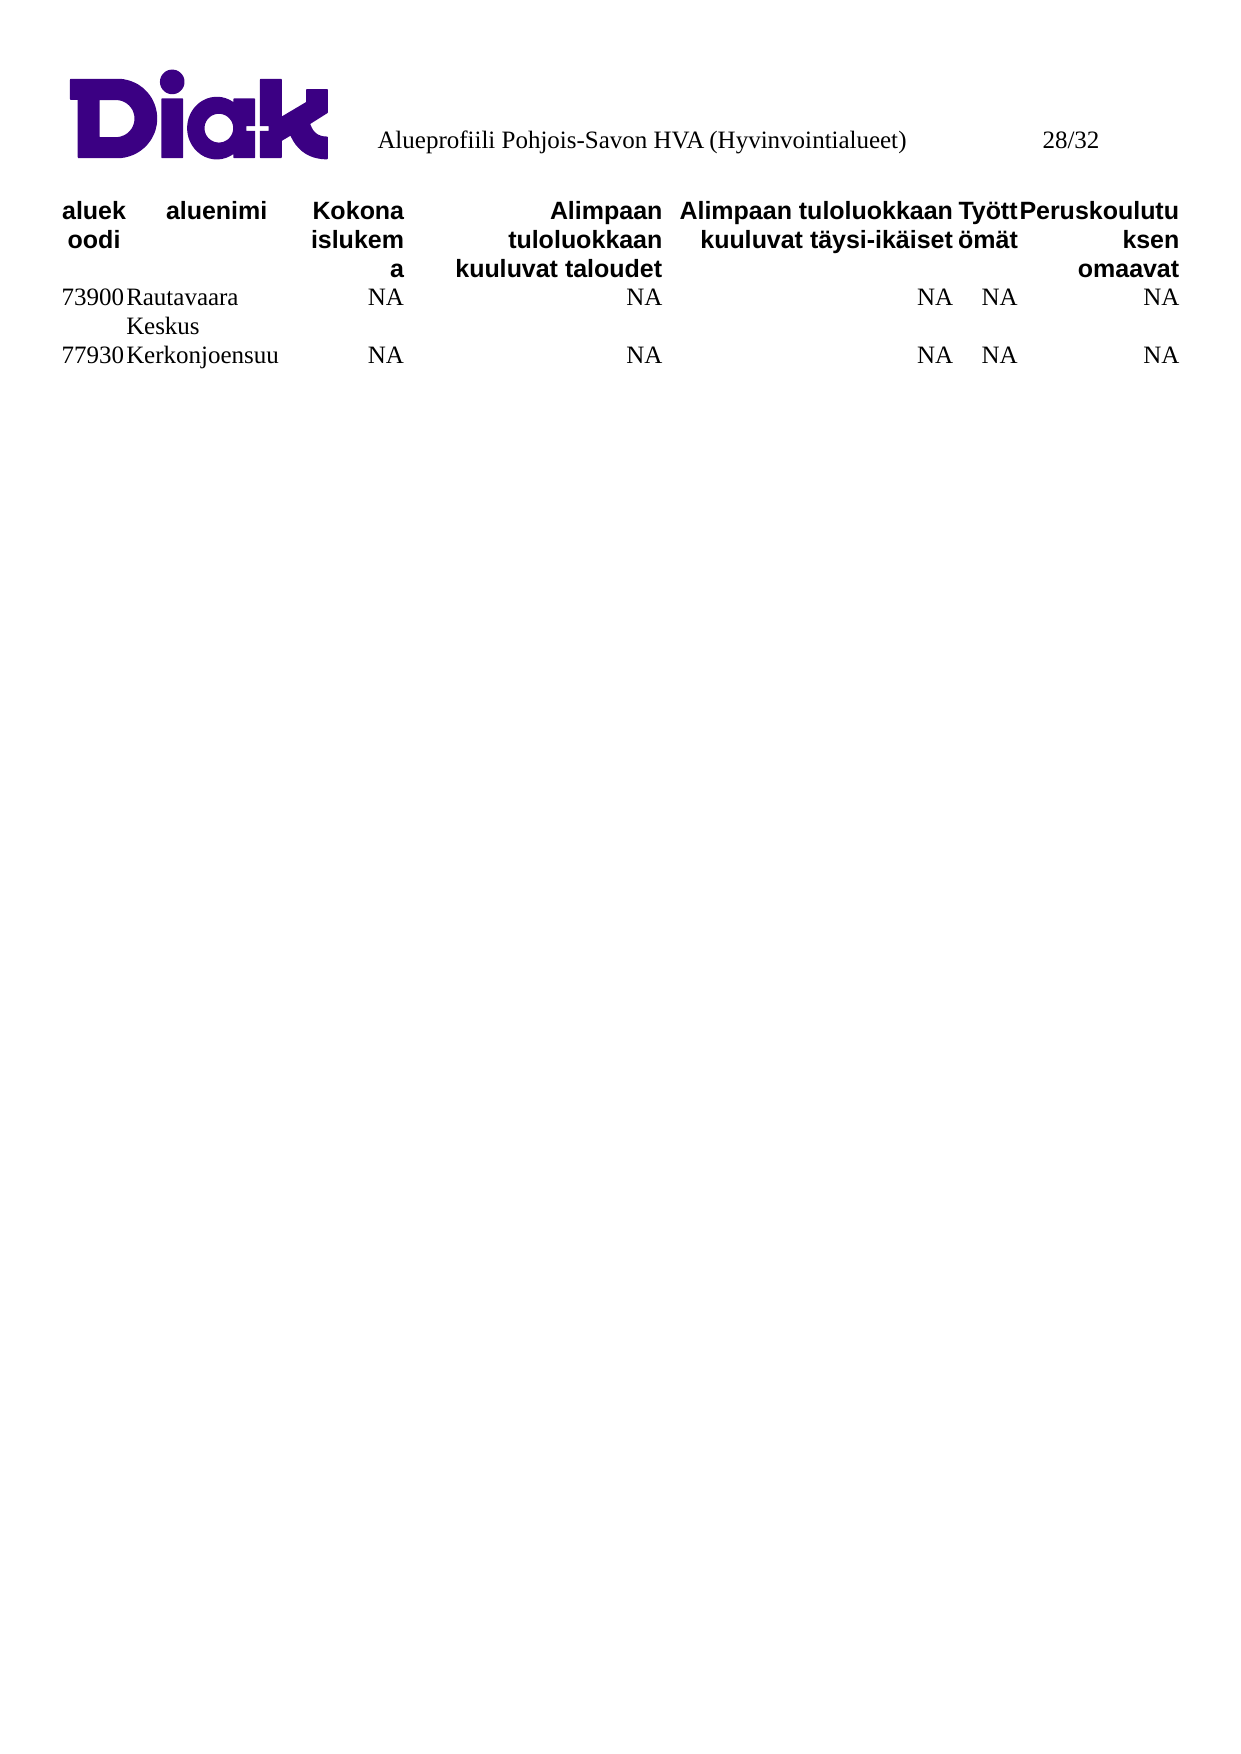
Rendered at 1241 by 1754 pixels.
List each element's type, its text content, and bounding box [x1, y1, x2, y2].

table_cell 73900 [61, 283, 126, 340]
table_cell NA [1018, 340, 1179, 369]
table_cell NA [404, 283, 662, 340]
table_header Peruskoulutuksen omaavat [1018, 196, 1179, 282]
table_cell NA [1018, 283, 1179, 340]
table_cell Rautavaara Keskus [126, 283, 307, 340]
table_cell NA [662, 340, 953, 369]
table_header aluenimi [126, 196, 307, 282]
table_cell NA [953, 283, 1017, 340]
table_cell NA [953, 340, 1017, 369]
table_cell NA [662, 283, 953, 340]
table_cell 77930 [61, 340, 126, 369]
table_header Alimpaan tuloluokkaan kuuluvat täysi-ikäiset [662, 196, 953, 282]
table_cell Kerkonjoensuu [126, 340, 307, 369]
table_header Alimpaan tuloluokkaan kuuluvat taloudet [404, 196, 662, 282]
table_header aluekoodi [61, 196, 126, 282]
table_cell NA [307, 283, 404, 340]
table_header Työttömät [953, 196, 1017, 282]
table_cell NA [307, 340, 404, 369]
table_cell NA [404, 340, 662, 369]
table_header Kokonaislukema [307, 196, 404, 282]
